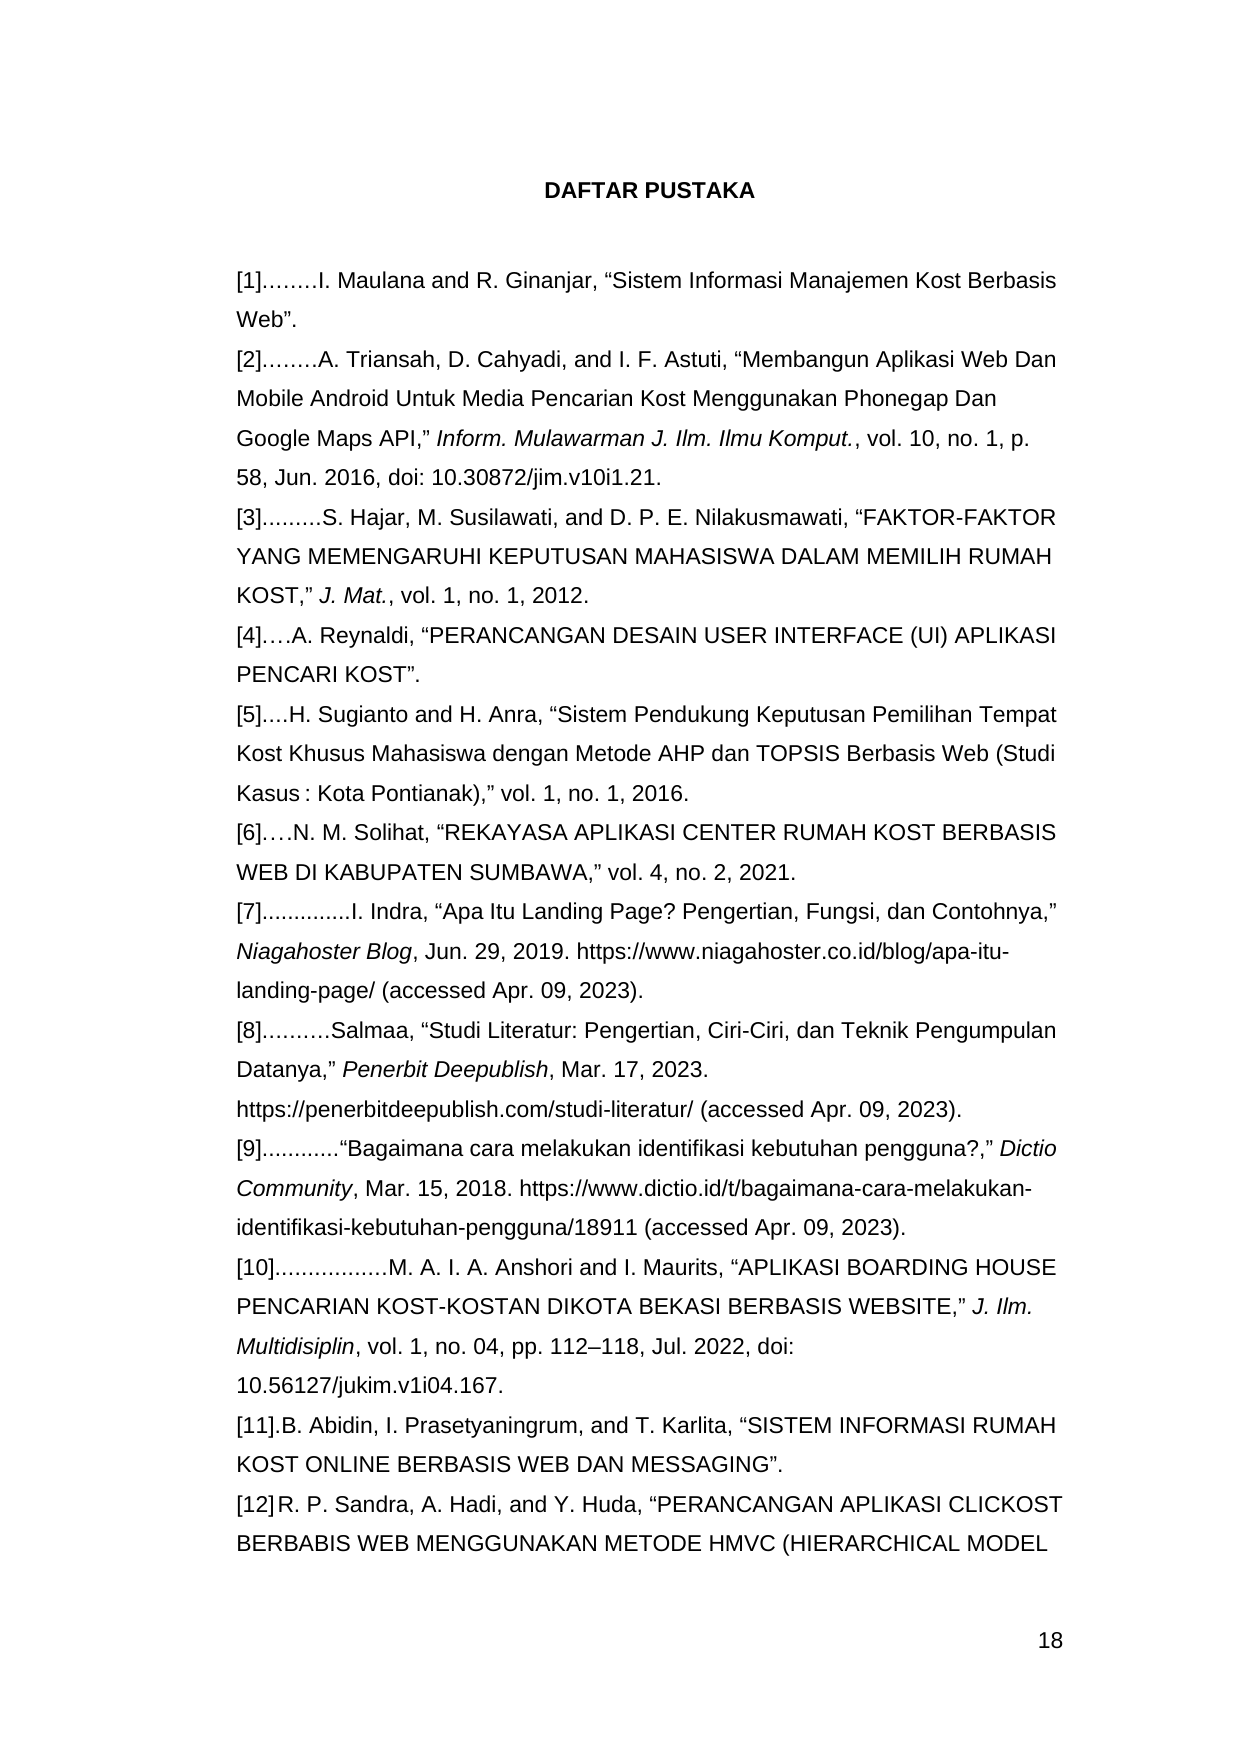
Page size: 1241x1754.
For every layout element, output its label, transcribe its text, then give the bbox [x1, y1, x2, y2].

text [12] R. P. Sandra, A. Hadi, and Y. Huda, “PERANCANGAN APLIKASI CLICKOST BERBABIS WEB MENGGUNAKAN METODE HMVC (HIERARCHICAL MODEL [236, 1491, 1063, 1556]
text [2] A. Triansah, D. Cahyadi, and I. F. Astuti, “Membangun Aplikasi Web Dan Mobile Android Untuk Media Pencarian Kost Menggunakan Phonegap Dan Google Maps API,” Inform. Mulawarman J. Ilm. Ilmu Komput., vol. 10, no. 1, p. 58, Jun. 2016, doi: 10.30872/jim.v10i1.21. [236, 346, 1063, 490]
text [7] I. Indra, “Apa Itu Landing Page? Pengertian, Fungsi, dan Contohnya,” Niagahoster Blog, Jun. 29, 2019. https://www.niagahoster.co.id/blog/apa-itu-landing-page/ (accessed Apr. 09, 2023). [236, 898, 1063, 1004]
text [9] “Bagaimana cara melakukan identifikasi kebutuhan pengguna?,” Dictio Community, Mar. 15, 2018. https://www.dictio.id/t/bagaimana-cara-melakukan-identifikasi-kebutuhan-pengguna/18911 (accessed Apr. 09, 2023). [236, 1135, 1063, 1241]
text [8] Salmaa, “Studi Literatur: Pengertian, Ciri-Ciri, dan Teknik Pengumpulan Datanya,” Penerbit Deepublish, Mar. 17, 2023. https://penerbitdeepublish.com/studi-literatur/ (accessed Apr. 09, 2023). [236, 1017, 1063, 1122]
subtitle DAFTAR PUSTAKA [236, 177, 1063, 203]
text [11] B. Abidin, I. Prasetyaningrum, and T. Karlita, “SISTEM INFORMASI RUMAH KOST ONLINE BERBASIS WEB DAN MESSAGING”. [236, 1412, 1063, 1477]
text [10] M. A. I. A. Anshori and I. Maurits, “APLIKASI BOARDING HOUSE PENCARIAN KOST-KOSTAN DIKOTA BEKASI BERBASIS WEBSITE,” J. Ilm. Multidisiplin, vol. 1, no. 04, pp. 112–118, Jul. 2022, doi: 10.56127/jukim.v1i04.167. [236, 1254, 1063, 1398]
text [3] S. Hajar, M. Susilawati, and D. P. E. Nilakusmawati, “FAKTOR-FAKTOR YANG MEMENGARUHI KEPUTUSAN MAHASISWA DALAM MEMILIH RUMAH KOST,” J. Mat., vol. 1, no. 1, 2012. [236, 503, 1063, 609]
text [4] A. Reynaldi, “PERANCANGAN DESAIN USER INTERFACE (UI) APLIKASI PENCARI KOST”. [236, 622, 1063, 688]
text [5] H. Sugianto and H. Anra, “Sistem Pendukung Keputusan Pemilihan Tempat Kost Khusus Mahasiswa dengan Metode AHP dan TOPSIS Berbasis Web (Studi Kasus : Kota Pontianak),” vol. 1, no. 1, 2016. [236, 701, 1063, 806]
text [1] I. Maulana and R. Ginanjar, “Sistem Informasi Manajemen Kost Berbasis Web”. [236, 267, 1063, 332]
text [6] N. M. Solihat, “REKAYASA APLIKASI CENTER RUMAH KOST BERBASIS WEB DI KABUPATEN SUMBAWA,” vol. 4, no. 2, 2021. [236, 819, 1063, 885]
